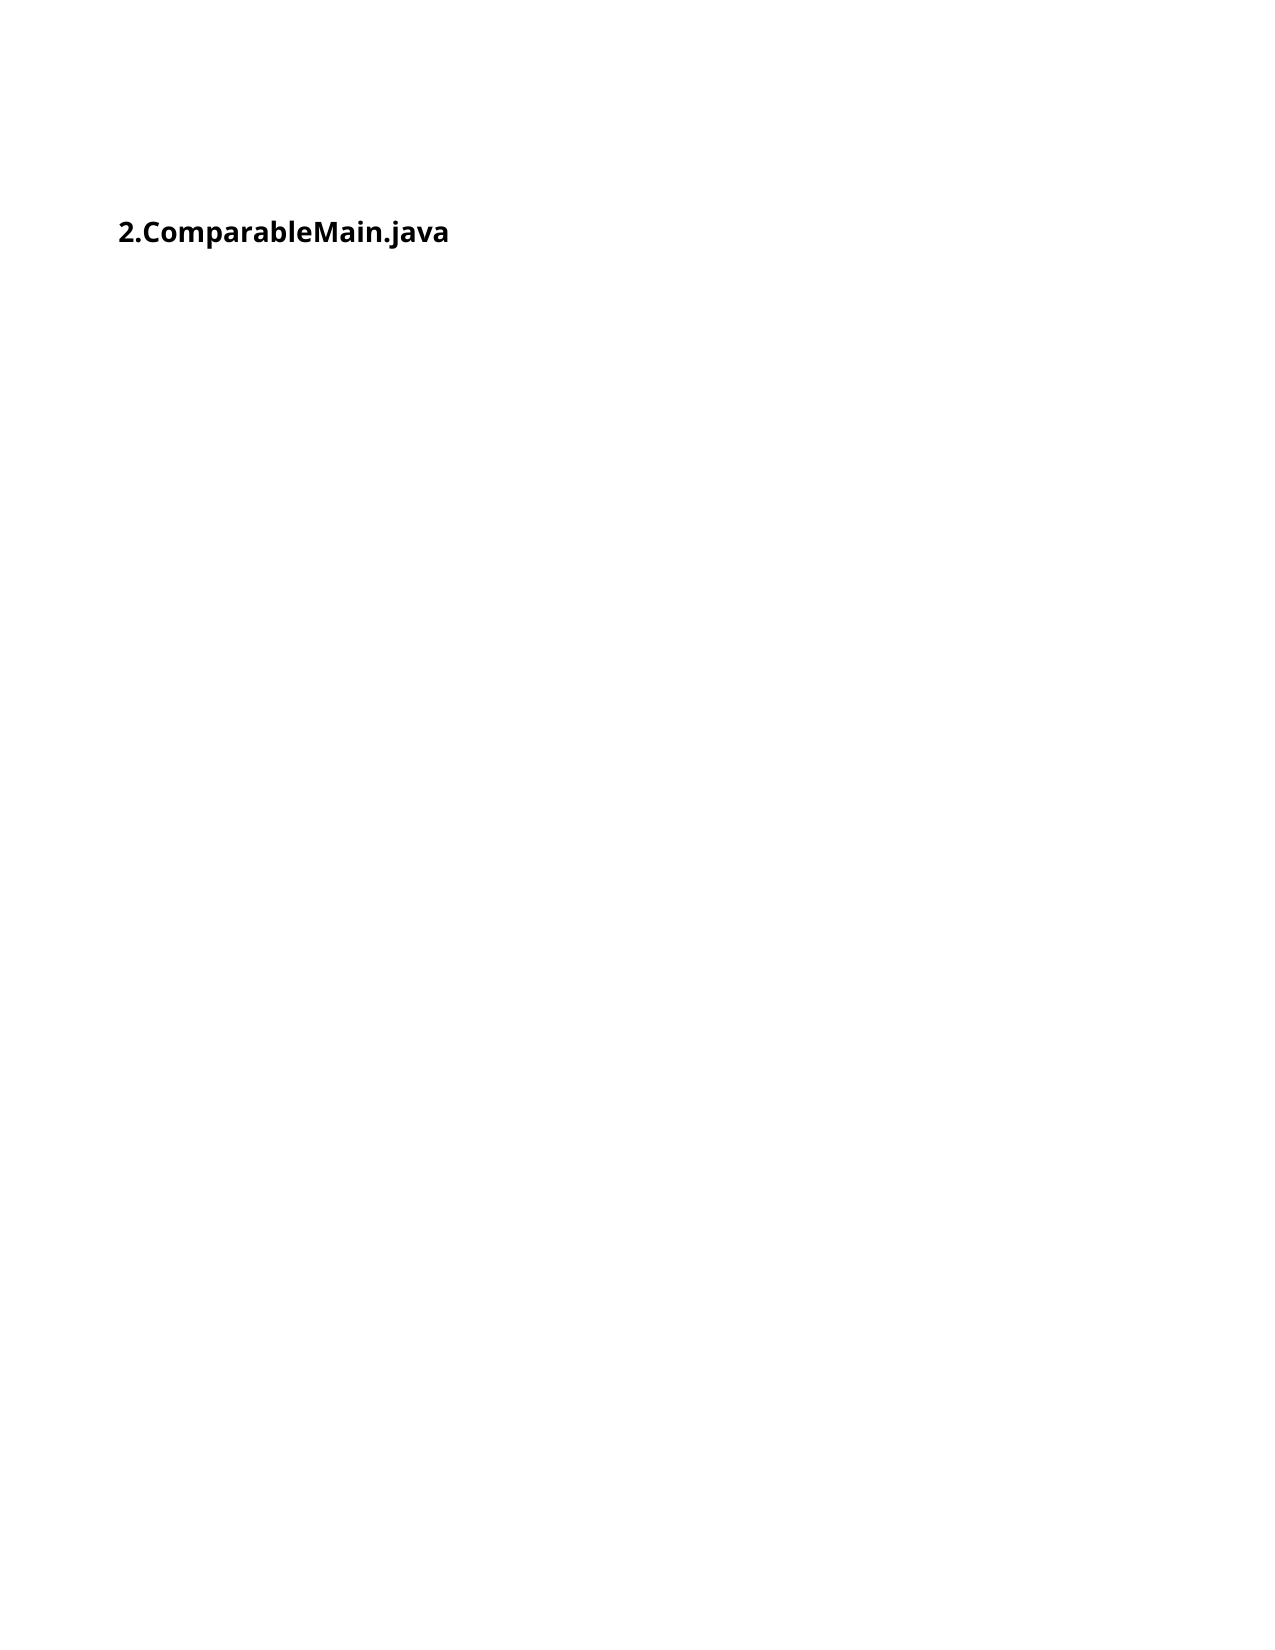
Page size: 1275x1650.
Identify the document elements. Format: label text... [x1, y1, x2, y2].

text 2.ComparableMain.java [118, 204, 1157, 251]
